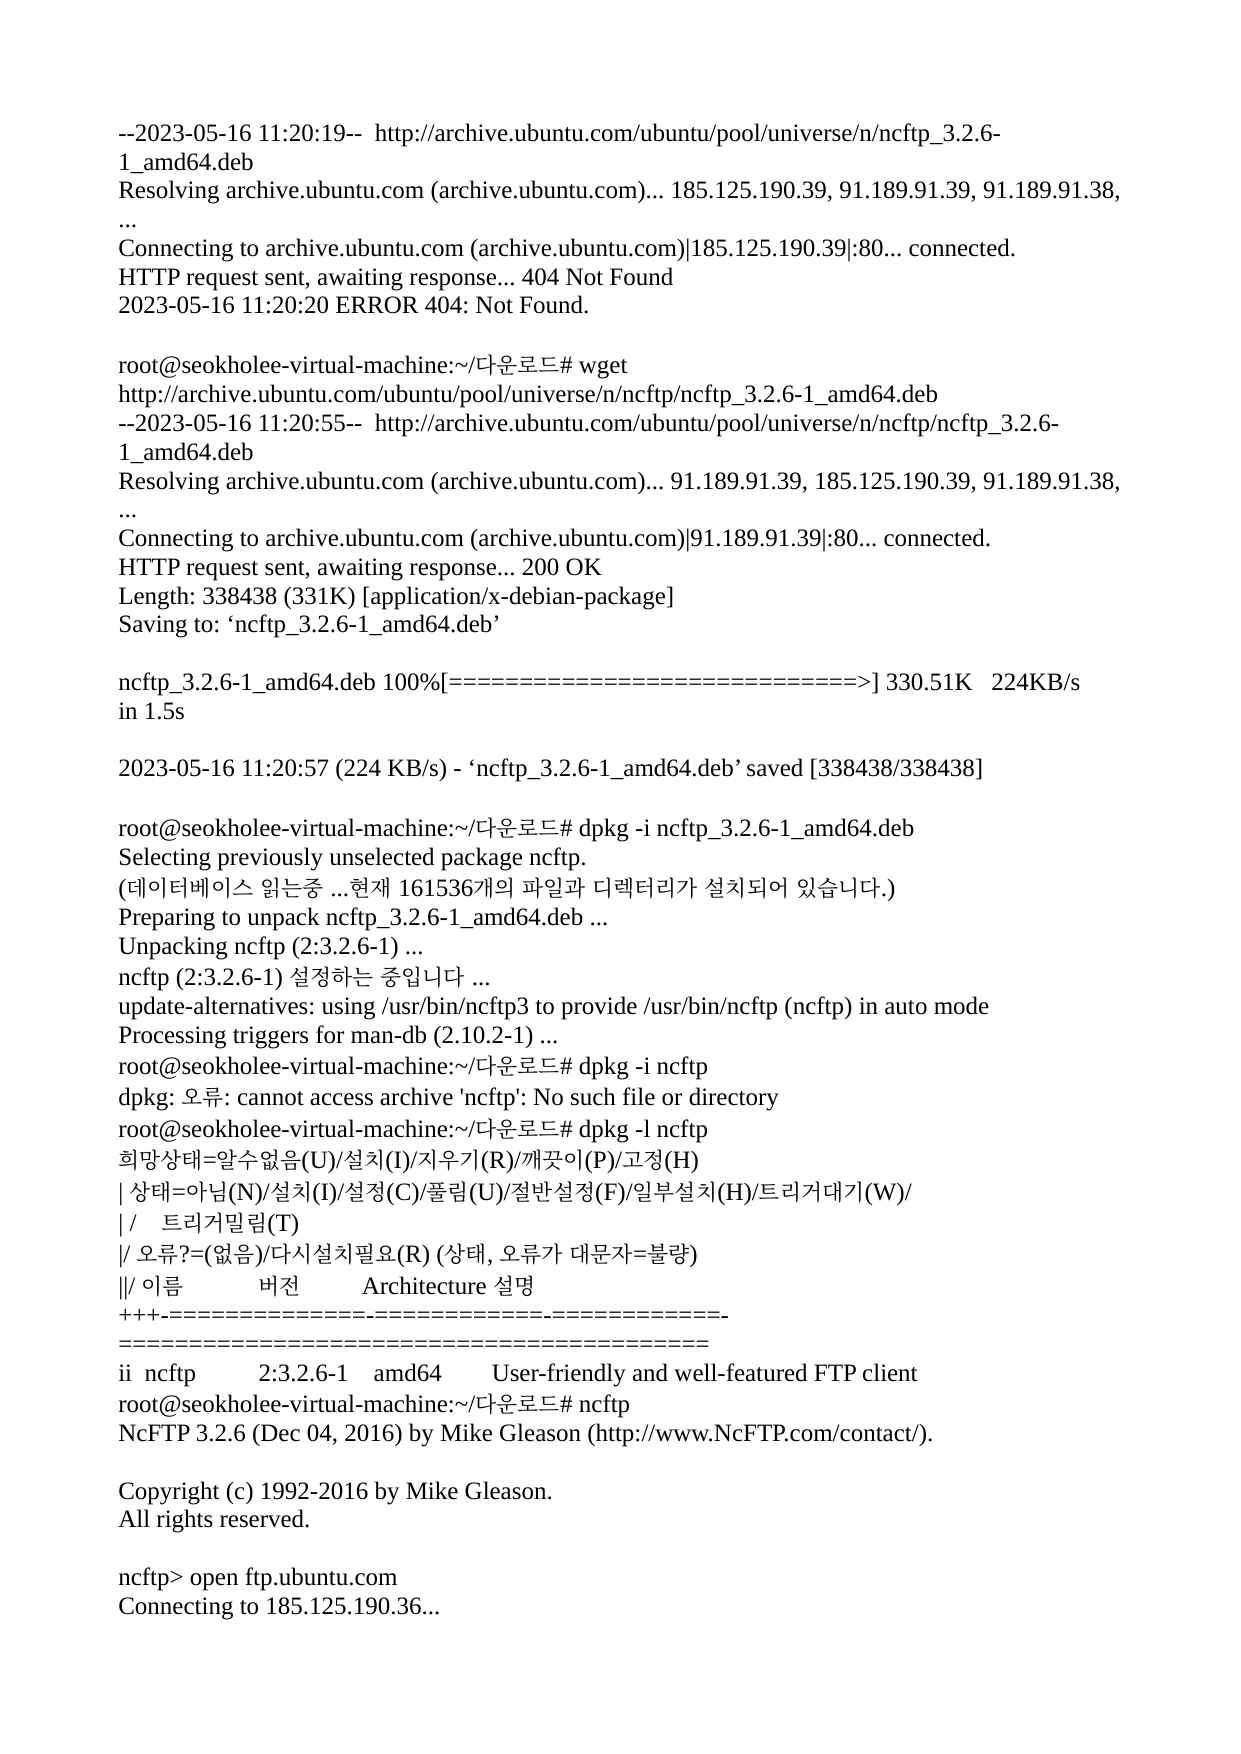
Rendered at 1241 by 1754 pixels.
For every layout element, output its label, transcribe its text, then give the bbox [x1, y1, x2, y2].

text Connecting to 185.125.190.36... [118, 1591, 1122, 1619]
text Unpacking ncftp (2:3.2.6-1) ... [118, 931, 1122, 960]
text | / 트리거밀림(T) [118, 1206, 1122, 1238]
text root@seokholee-virtual-machine:~/다운로드# ncftp [118, 1387, 1122, 1418]
text Processing triggers for man-db (2.10.2-1) ... [118, 1020, 1122, 1049]
text Resolving archive.ubuntu.com (archive.ubuntu.com)... 91.189.91.39, 185.125.190.39, 91.189.91.38, ... [118, 466, 1122, 523]
text Connecting to archive.ubuntu.com (archive.ubuntu.com)|185.125.190.39|:80... connected. [118, 233, 1122, 262]
text (데이터베이스 읽는중 ...현재 161536개의 파일과 디렉터리가 설치되어 있습니다.) [118, 871, 1122, 902]
text Selecting previously unselected package ncftp. [118, 842, 1122, 871]
text Copyright (c) 1992-2016 by Mike Gleason. [118, 1476, 1122, 1504]
text ncftp_3.2.6-1_amd64.deb 100%[=============================>] 330.51K 224KB/s in 1.5s [118, 667, 1122, 724]
text Saving to: ‘ncftp_3.2.6-1_amd64.deb’ [118, 609, 1122, 638]
text | 상태=아님(N)/설치(I)/설정(C)/풀림(U)/절반설정(F)/일부설치(H)/트리거대기(W)/ [118, 1175, 1122, 1206]
text 2023-05-16 11:20:20 ERROR 404: Not Found. [118, 291, 1122, 319]
text root@seokholee-virtual-machine:~/다운로드# dpkg -l ncftp [118, 1112, 1122, 1143]
text |/ 오류?=(없음)/다시설치필요(R) (상태, 오류가 대문자=불량) [118, 1238, 1122, 1269]
text root@seokholee-virtual-machine:~/다운로드# dpkg -i ncftp_3.2.6-1_amd64.deb [118, 811, 1122, 842]
text +++-==============-============-============-========================================== [118, 1301, 1122, 1358]
text --2023-05-16 11:20:19-- http://archive.ubuntu.com/ubuntu/pool/universe/n/ncftp_3.2.6-1_amd64.deb [118, 118, 1122, 176]
text --2023-05-16 11:20:55-- http://archive.ubuntu.com/ubuntu/pool/universe/n/ncftp/ncftp_3.2.6-1_amd64.deb [118, 408, 1122, 466]
text HTTP request sent, awaiting response... 404 Not Found [118, 262, 1122, 291]
text Connecting to archive.ubuntu.com (archive.ubuntu.com)|91.189.91.39|:80... connected. [118, 523, 1122, 552]
text 희망상태=알수없음(U)/설치(I)/지우기(R)/깨끗이(P)/고정(H) [118, 1143, 1122, 1175]
text All rights reserved. [118, 1504, 1122, 1533]
text dpkg: 오류: cannot access archive 'ncftp': No such file or directory [118, 1080, 1122, 1112]
text 2023-05-16 11:20:57 (224 KB/s) - ‘ncftp_3.2.6-1_amd64.deb’ saved [338438/338438] [118, 753, 1122, 782]
text Length: 338438 (331K) [application/x-debian-package] [118, 581, 1122, 609]
text root@seokholee-virtual-machine:~/다운로드# wget http://archive.ubuntu.com/ubuntu/pool/universe/n/ncftp/ncftp_3.2.6-1_amd64.deb [118, 348, 1122, 408]
text Resolving archive.ubuntu.com (archive.ubuntu.com)... 185.125.190.39, 91.189.91.39, 91.189.91.38, ... [118, 176, 1122, 233]
text ||/ 이름 버전 Architecture 설명 [118, 1269, 1122, 1301]
text root@seokholee-virtual-machine:~/다운로드# dpkg -i ncftp [118, 1049, 1122, 1080]
text ncftp (2:3.2.6-1) 설정하는 중입니다 ... [118, 960, 1122, 991]
text Preparing to unpack ncftp_3.2.6-1_amd64.deb ... [118, 902, 1122, 931]
text ii ncftp 2:3.2.6-1 amd64 User-friendly and well-featured FTP client [118, 1358, 1122, 1387]
text NcFTP 3.2.6 (Dec 04, 2016) by Mike Gleason (http://www.NcFTP.com/contact/). [118, 1418, 1122, 1447]
text ncftp> open ftp.ubuntu.com [118, 1562, 1122, 1591]
text update-alternatives: using /usr/bin/ncftp3 to provide /usr/bin/ncftp (ncftp) in auto mode [118, 991, 1122, 1020]
text HTTP request sent, awaiting response... 200 OK [118, 552, 1122, 581]
